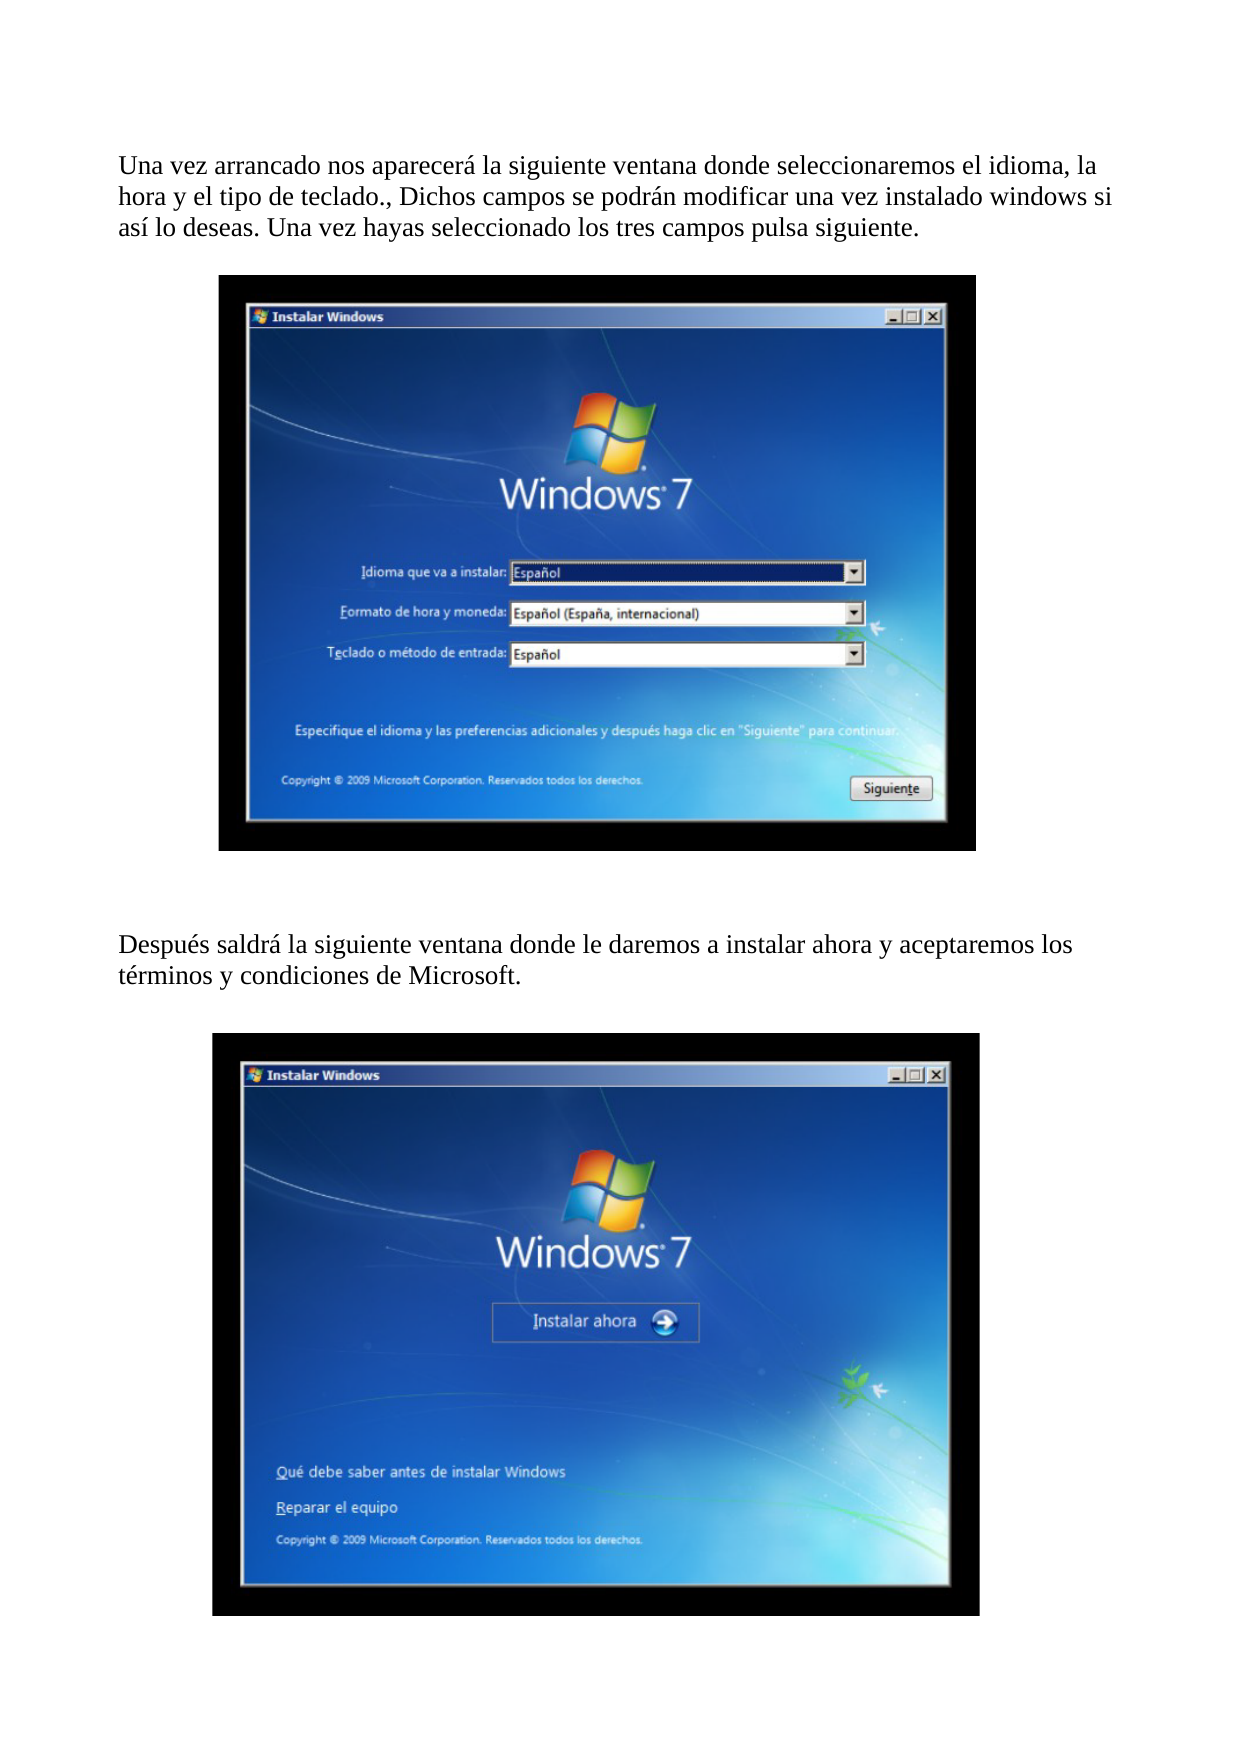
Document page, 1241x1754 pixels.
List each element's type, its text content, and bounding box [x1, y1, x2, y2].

picture [212, 1033, 980, 1616]
picture [218, 275, 976, 851]
text Una vez arrancado nos aparecerá la siguiente ventana donde seleccionaremos el idioma, la hora y el tipo de teclado., Dichos campos se podrán modificar una vez instalado windows si así lo deseas. Una vez hayas seleccionado los tres campos pulsa siguiente. [118, 149, 1122, 243]
text Después saldrá la siguiente ventana donde le daremos a instalar ahora y aceptaremos los términos y condiciones de Microsoft. [118, 928, 1122, 990]
